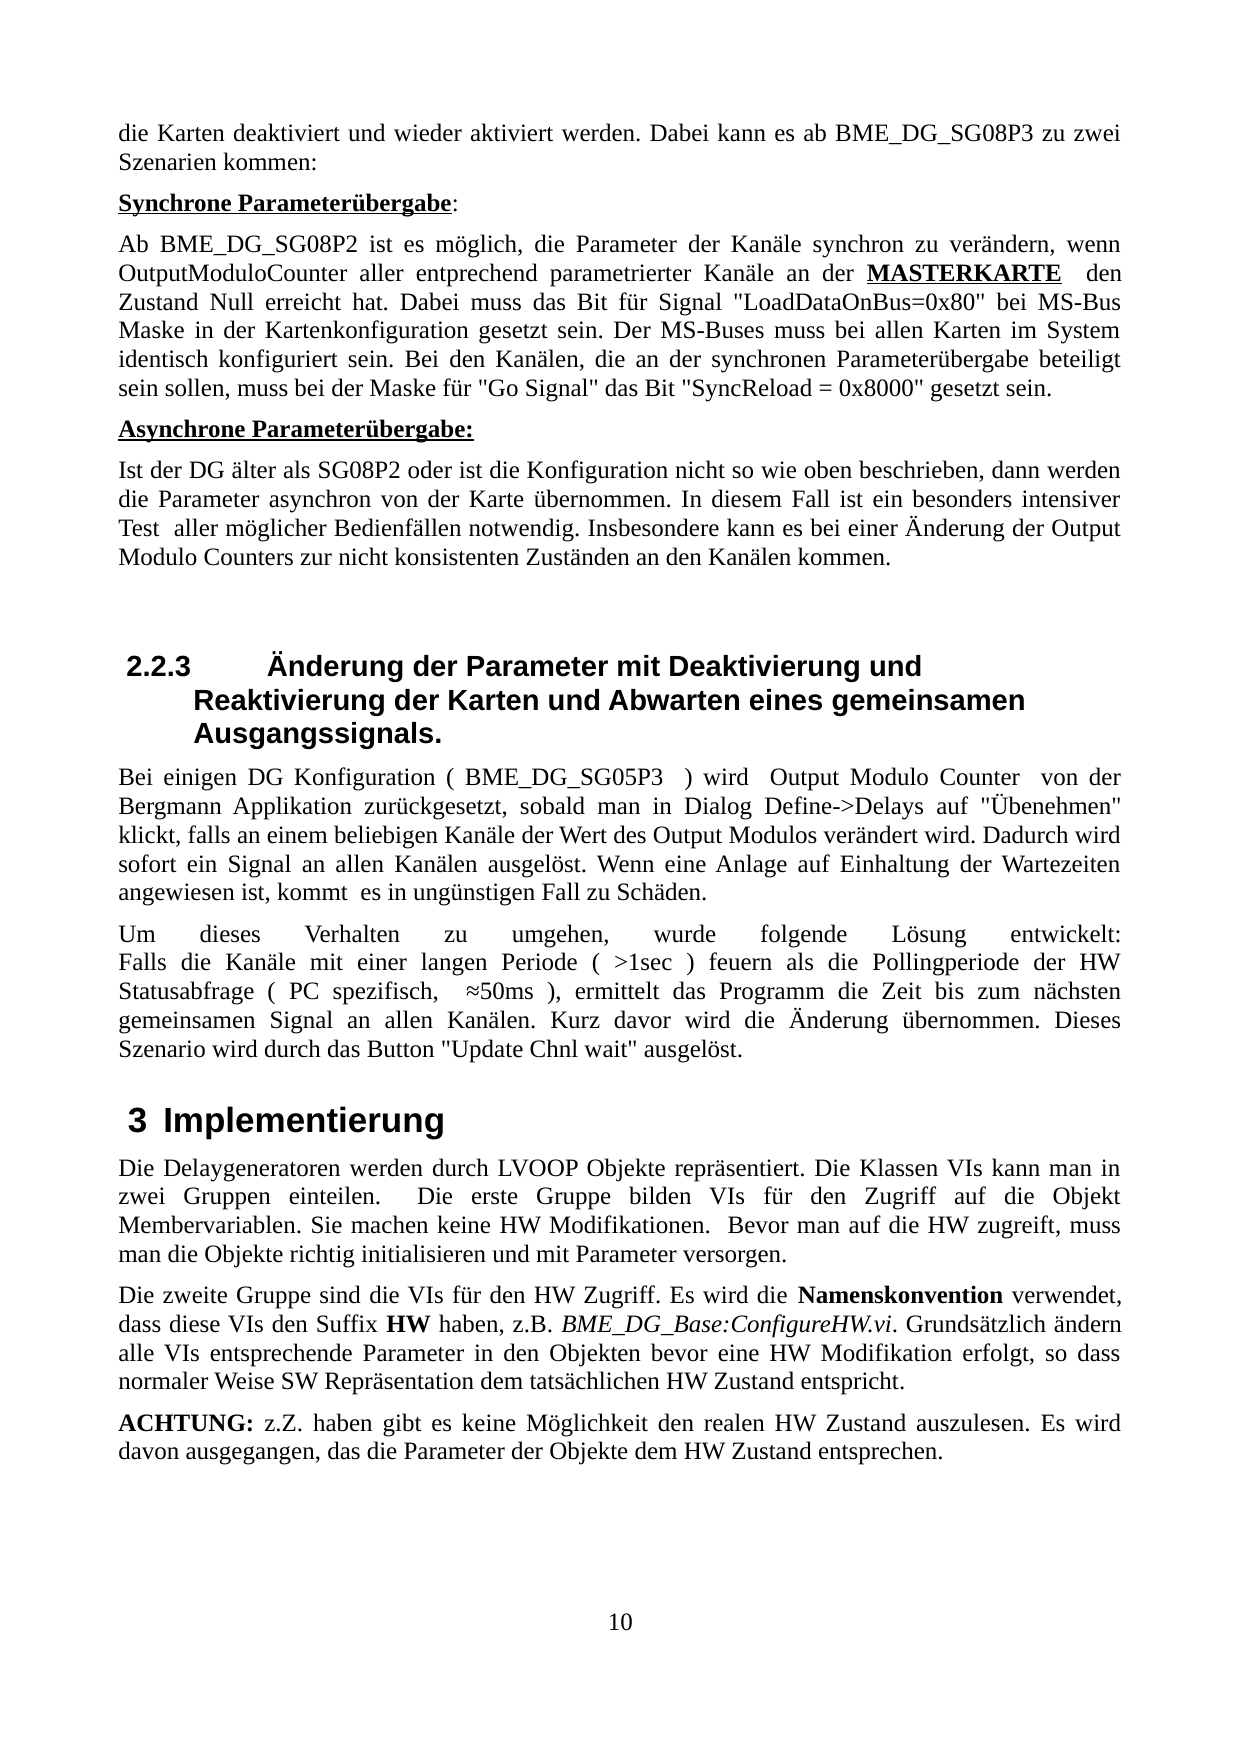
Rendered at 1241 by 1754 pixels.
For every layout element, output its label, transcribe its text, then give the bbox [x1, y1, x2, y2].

text Ab BME_DG_SG08P2 ist es möglich, die Parameter der Kanäle synchron zu verändern, wenn OutputModuloCounter aller entprechend parametrierter Kanäle an der MASTERKARTE den Zustand Null erreicht hat. Dabei muss das Bit für Signal "LoadDataOnBus=0x80" bei MS-Bus Maske in der Kartenkonfiguration gesetzt sein. Der MS-Buses muss bei allen Karten im System identisch konfiguriert sein. Bei den Kanälen, die an der synchronen Parameterübergabe beteiligt sein sollen, muss bei der Maske für "Go Signal" das Bit "SyncReload = 0x8000" gesetzt sein. [118, 229, 1122, 402]
subtitle Implementierung [118, 1100, 1122, 1140]
text Bei einigen DG Konfiguration ( BME_DG_SG05P3 ) wird Output Modulo Counter von der Bergmann Applikation zurückgesetzt, sobald man in Dialog Define->Delays auf "Übenehmen" klickt, falls an einem beliebigen Kanäle der Wert des Output Modulos verändert wird. Dadurch wird sofort ein Signal an allen Kanälen ausgelöst. Wenn eine Anlage auf Einhaltung der Wartezeiten angewiesen ist, kommt es in ungünstigen Fall zu Schäden. [118, 762, 1122, 906]
text die Karten deaktiviert und wieder aktiviert werden. Dabei kann es ab BME_DG_SG08P3 zu zwei Szenarien kommen: [118, 118, 1122, 176]
text Ist der DG älter als SG08P2 oder ist die Konfiguration nicht so wie oben beschrieben, dann werden die Parameter asynchron von der Karte übernommen. In diesem Fall ist ein besonders intensiver Test aller möglicher Bedienfällen notwendig. Insbesondere kann es bei einer Änderung der Output Modulo Counters zur nicht konsistenten Zuständen an den Kanälen kommen. [118, 456, 1122, 571]
text ACHTUNG: z.Z. haben gibt es keine Möglichkeit den realen HW Zustand auszulesen. Es wird davon ausgegangen, das die Parameter der Objekte dem HW Zustand entsprechen. [118, 1408, 1122, 1465]
text Asynchrone Parameterübergabe: [118, 414, 1122, 443]
text Die zweite Gruppe sind die VIs für den HW Zugriff. Es wird die Namenskonvention verwendet, dass diese VIs den Suffix HW haben, z.B. BME_DG_Base:ConfigureHW.vi. Grundsätzlich ändern alle VIs entsprechende Parameter in den Objekten bevor eine HW Modifikation erfolgt, so dass normaler Weise SW Repräsentation dem tatsächlichen HW Zustand entspricht. [118, 1280, 1122, 1395]
text Um dieses Verhalten zu umgehen, wurde folgende Lösung entwickelt: Falls die Kanäle mit einer langen Periode ( >1sec ) feuern als die Pollingperiode der HW Statusabfrage ( PC spezifisch, ≈50ms ), ermittelt das Programm die Zeit bis zum nächsten gemeinsamen Signal an allen Kanälen. Kurz davor wird die Änderung übernommen. Dieses Szenario wird durch das Button "Update Chnl wait" ausgelöst. [118, 919, 1122, 1062]
subtitle Änderung der Parameter mit Deaktivierung und Reaktivierung der Karten und Abwarten eines gemeinsamen Ausgangssignals. [118, 649, 1122, 750]
text Die Delaygeneratoren werden durch LVOOP Objekte repräsentiert. Die Klassen VIs kann man in zwei Gruppen einteilen. Die erste Gruppe bilden VIs für den Zugriff auf die Objekt Membervariablen. Sie machen keine HW Modifikationen. Bevor man auf die HW zugreift, muss man die Objekte richtig initialisieren und mit Parameter versorgen. [118, 1153, 1122, 1268]
text Synchrone Parameterübergabe: [118, 188, 1122, 217]
